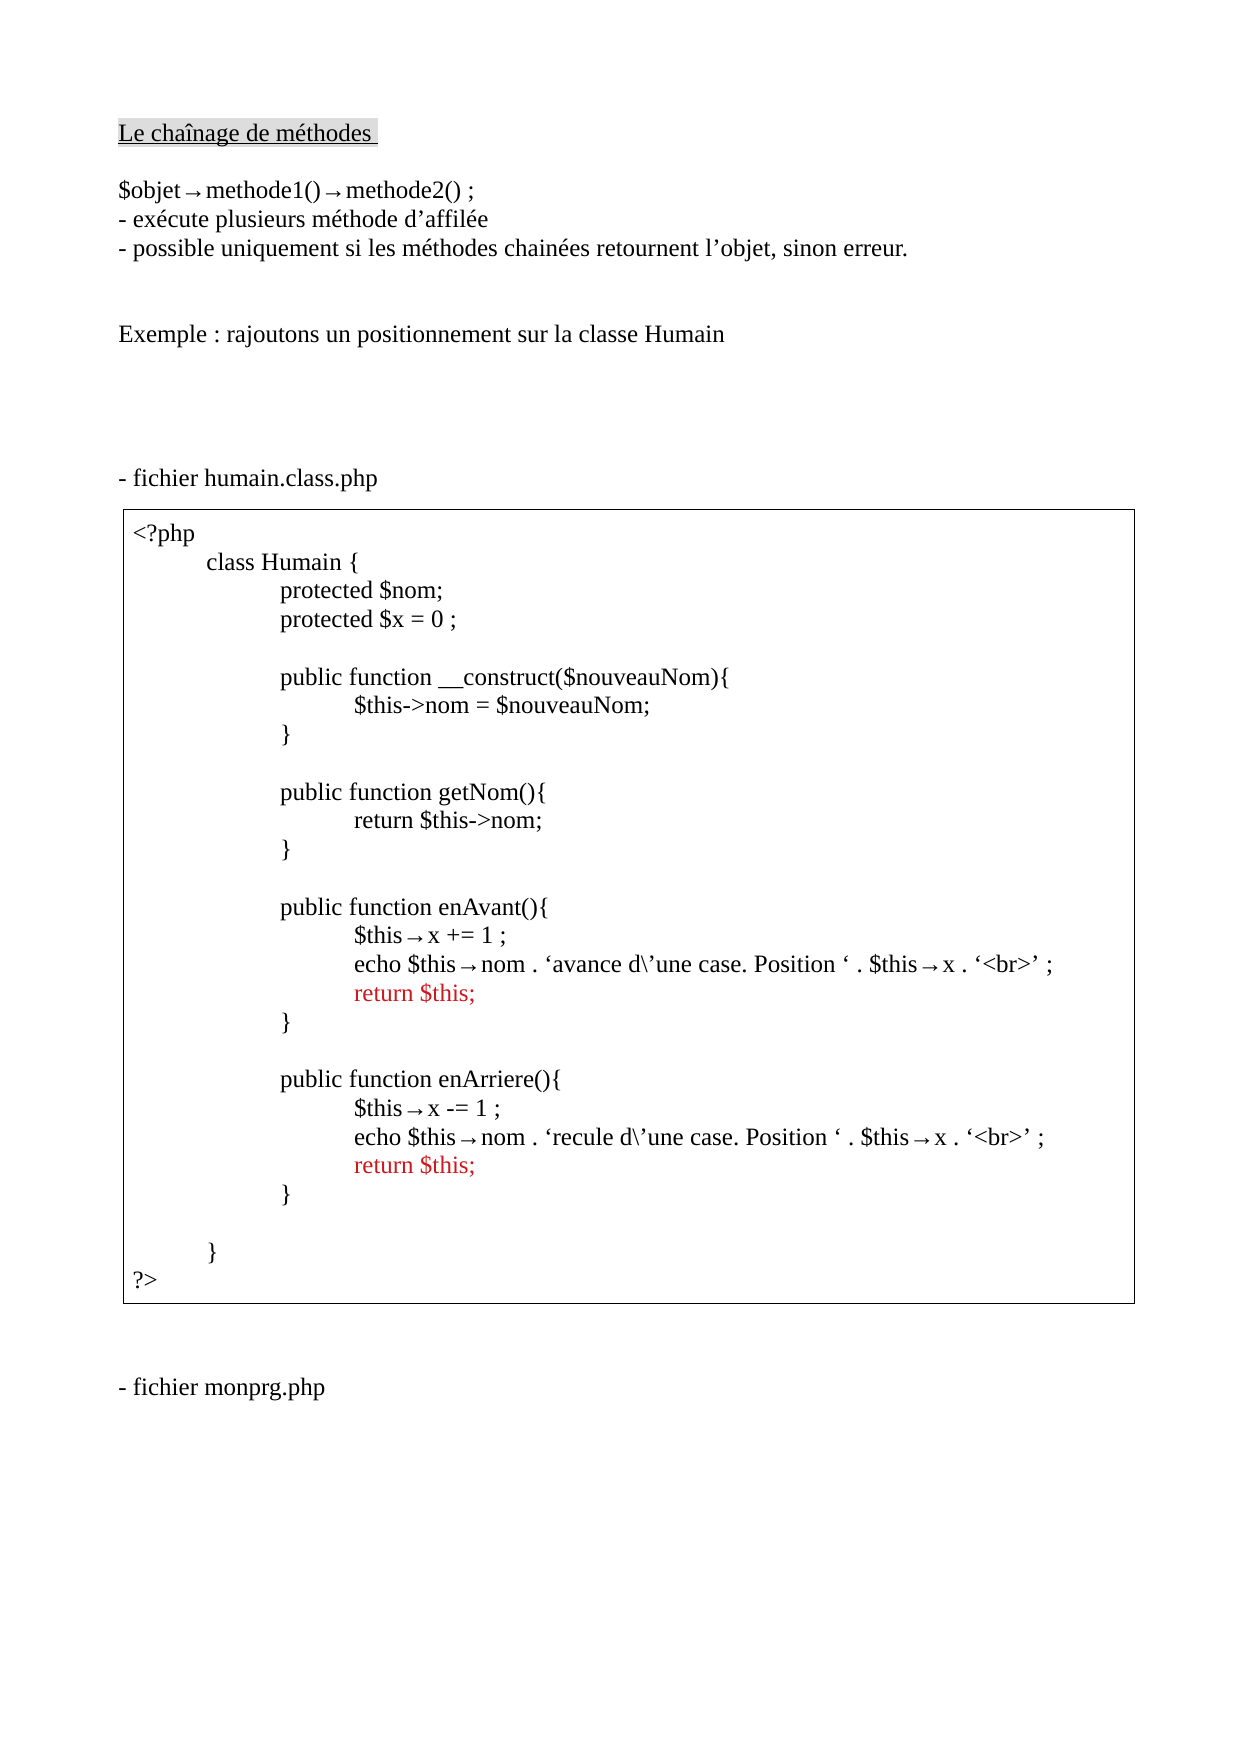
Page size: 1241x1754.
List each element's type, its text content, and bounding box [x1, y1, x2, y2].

text - exécute plusieurs méthode d’affilée [118, 204, 1122, 233]
text protected $x = 0 ; [132, 604, 1126, 633]
text - fichier humain.class.php [118, 463, 1122, 492]
text } [132, 719, 1126, 748]
text return $this->nom; [132, 805, 1126, 834]
text } [132, 834, 1126, 863]
text <?php [132, 518, 1126, 547]
text Exemple : rajoutons un positionnement sur la classe Humain [118, 319, 1122, 348]
text Le chaînage de méthodes [118, 118, 1122, 147]
text - possible uniquement si les méthodes chainées retournent l’objet, sinon erreur. [118, 233, 1122, 262]
text class Humain { [132, 547, 1126, 575]
text ?> [132, 1265, 1126, 1294]
text public function enAvant(){ [132, 892, 1126, 920]
text $this→x += 1 ; [132, 920, 1126, 949]
text public function __construct($nouveauNom){ [132, 662, 1126, 690]
text - fichier monprg.php [118, 1372, 1122, 1401]
text } [132, 1179, 1126, 1208]
text } [132, 1007, 1126, 1035]
text return $this; [132, 978, 1126, 1007]
text $objet→methode1()→methode2() ; [118, 176, 1122, 204]
text public function getNom(){ [132, 777, 1126, 805]
text $this→x -= 1 ; [132, 1093, 1126, 1122]
text return $this; [132, 1150, 1126, 1179]
text echo $this→nom . ‘recule d\’une case. Position ‘ . $this→x . ‘<br>’ ; [132, 1122, 1126, 1150]
text } [132, 1237, 1126, 1265]
text $this->nom = $nouveauNom; [132, 690, 1126, 719]
text public function enArriere(){ [132, 1064, 1126, 1093]
text protected $nom; [132, 575, 1126, 604]
text echo $this→nom . ‘avance d\’une case. Position ‘ . $this→x . ‘<br>’ ; [132, 949, 1126, 978]
